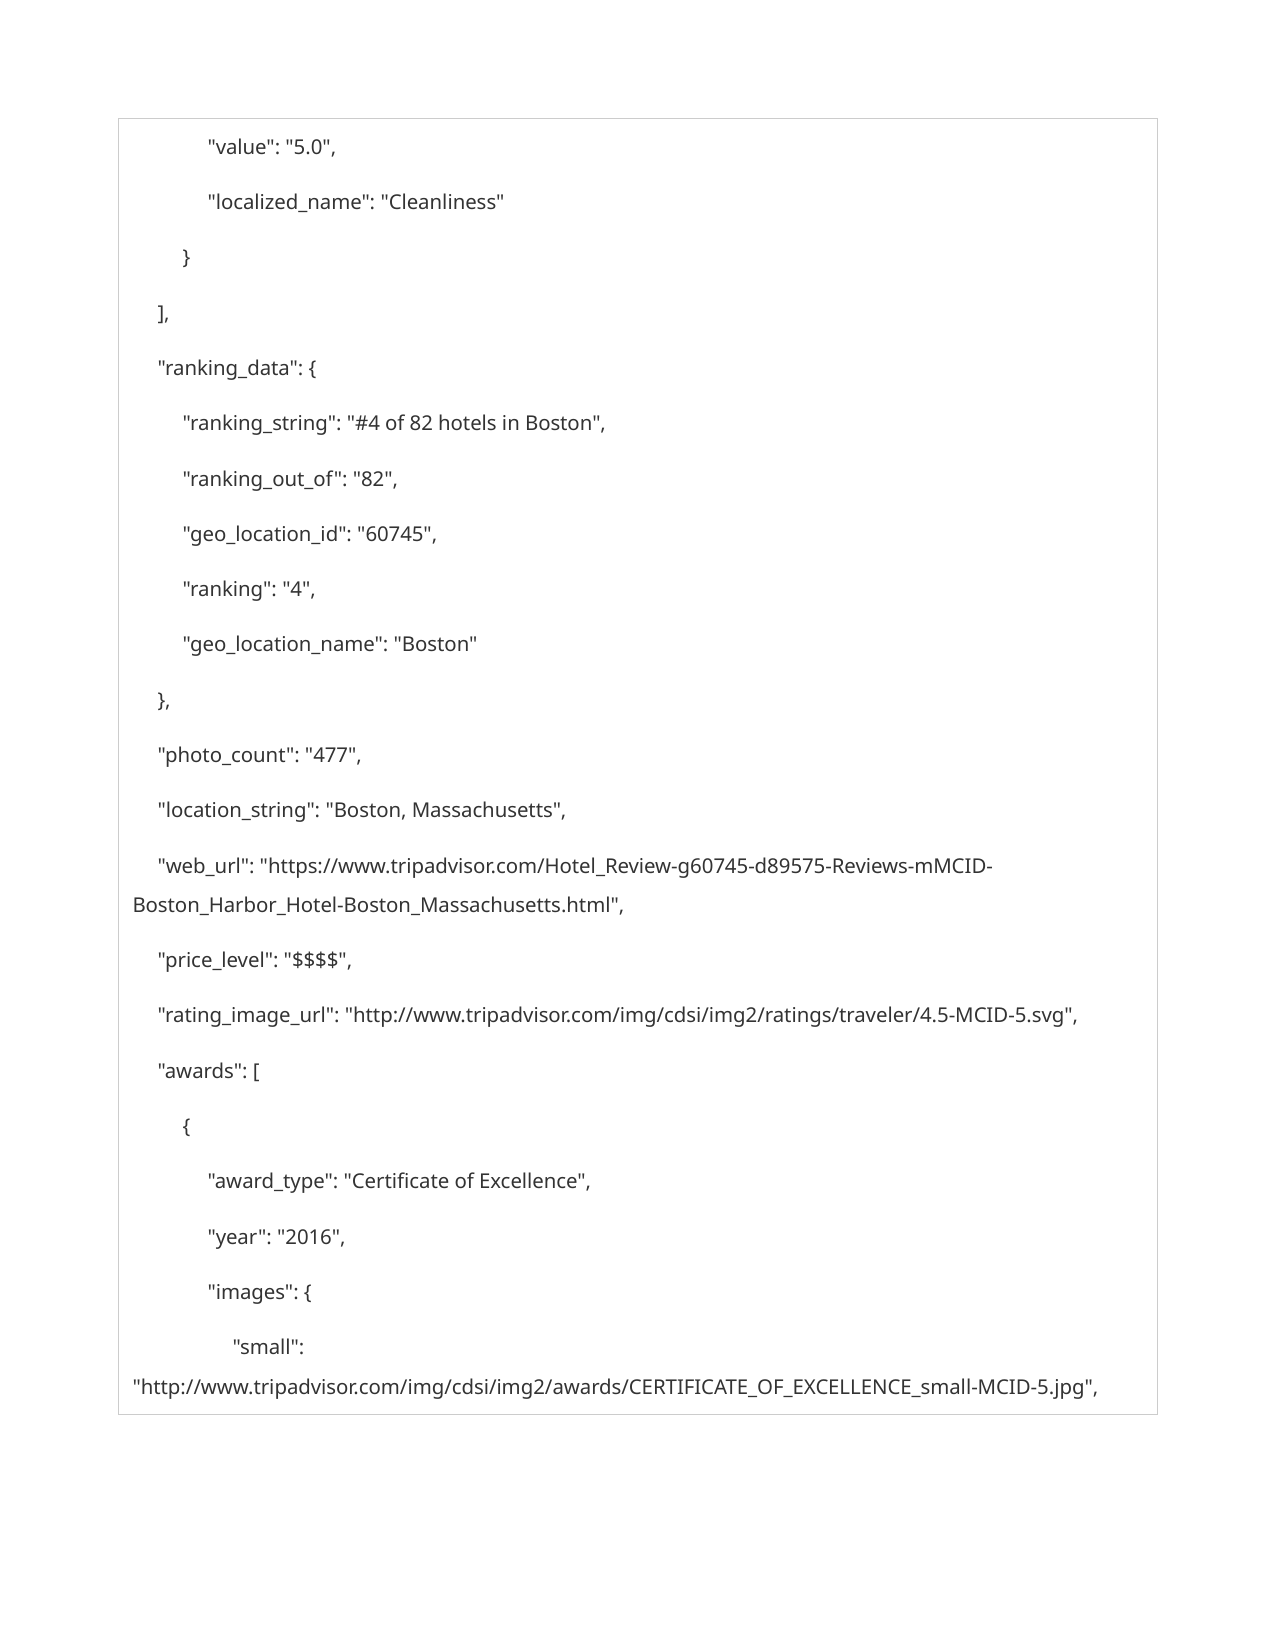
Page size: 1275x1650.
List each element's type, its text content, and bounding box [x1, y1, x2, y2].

text "award_type": "Certificate of Excellence", [119, 1153, 1157, 1195]
text "awards": [ [119, 1042, 1157, 1084]
text ], [119, 284, 1157, 326]
text "ranking_string": "#4 of 82 hotels in Boston", [119, 395, 1157, 437]
text "year": "2016", [119, 1208, 1157, 1250]
text } [119, 229, 1157, 271]
text "ranking": "4", [119, 561, 1157, 603]
text }, [119, 671, 1157, 713]
text "photo_count": "477", [119, 727, 1157, 769]
text "localized_name": "Cleanliness" [119, 173, 1157, 216]
text "web_url": "https://www.tripadvisor.com/Hotel_Review-g60745-d89575-Reviews-mMCID-Boston_Harbor_Hotel-Boston_Massachusetts.html", [119, 837, 1157, 919]
text "small": "http://www.tripadvisor.com/img/cdsi/img2/awards/CERTIFICATE_OF_EXCELLENCE_small-MCID-5.jpg", [119, 1319, 1157, 1414]
text "rating_image_url": "http://www.tripadvisor.com/img/cdsi/img2/ratings/traveler/4.5-MCID-5.svg", [119, 987, 1157, 1029]
text { [119, 1098, 1157, 1140]
text "images": { [119, 1263, 1157, 1306]
text "value": "5.0", [119, 119, 1157, 160]
text "geo_location_name": "Boston" [119, 616, 1157, 658]
text "location_string": "Boston, Massachusetts", [119, 782, 1157, 824]
text "ranking_data": { [119, 339, 1157, 382]
text "ranking_out_of": "82", [119, 450, 1157, 492]
text "price_level": "$$$$", [119, 932, 1157, 974]
text "geo_location_id": "60745", [119, 505, 1157, 547]
